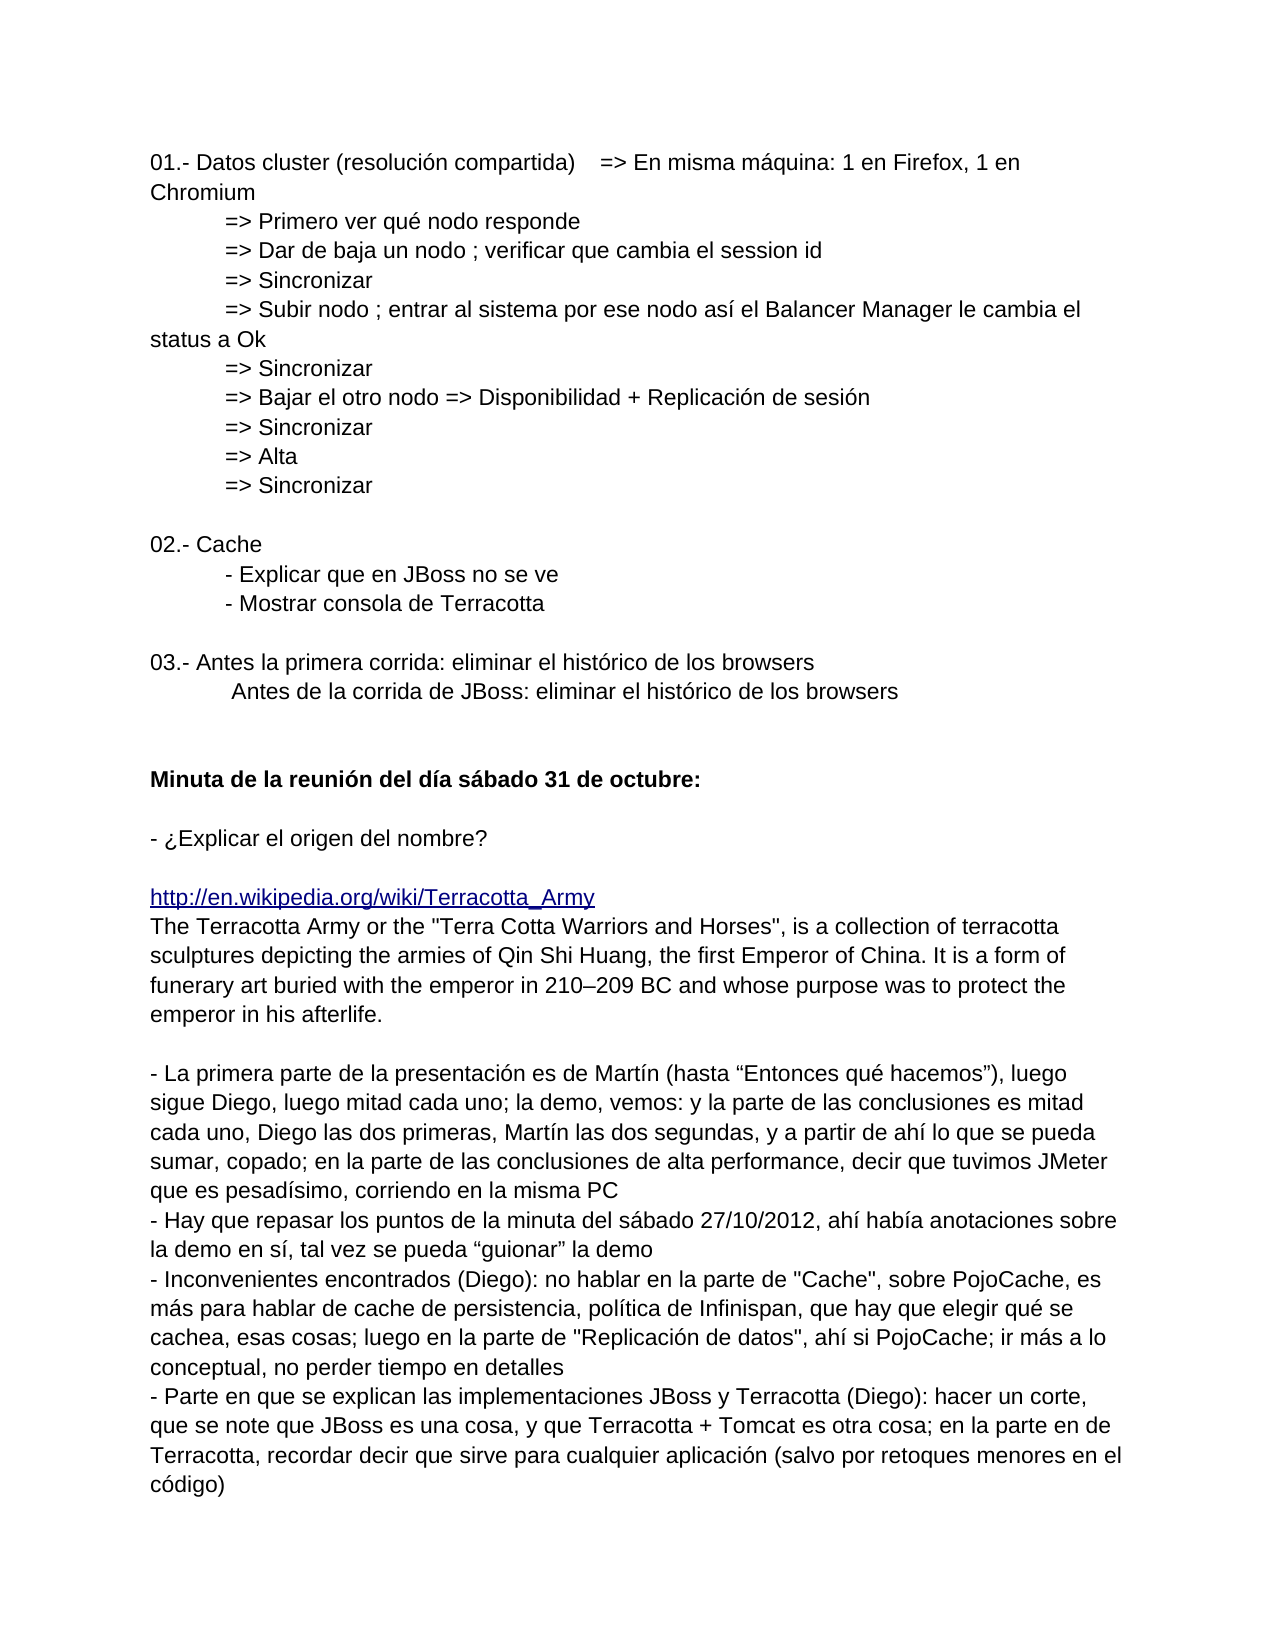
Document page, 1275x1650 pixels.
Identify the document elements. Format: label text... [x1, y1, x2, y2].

text The Terracotta Army or the "Terra Cotta Warriors and Horses", is a collection of terracotta sculptures depicting the armies of Qin Shi Huang, the first Emperor of China. It is a form of funerary art buried with the emperor in 210–209 BC and whose purpose was to protect the emperor in his afterlife. [150, 914, 1125, 1027]
text => Alta [150, 444, 1125, 469]
text - La primera parte de la presentación es de Martín (hasta “Entonces qué hacemos”), luego sigue Diego, luego mitad cada uno; la demo, vemos: y la parte de las conclusiones es mitad cada uno, Diego las dos primeras, Martín las dos segundas, y a partir de ahí lo que se pueda sumar, copado; en la parte de las conclusiones de alta performance, decir que tuvimos JMeter que es pesadísimo, corriendo en la misma PC [150, 1061, 1125, 1204]
text => Sincronizar [150, 356, 1125, 381]
text => Sincronizar [150, 473, 1125, 499]
text - Hay que repasar los puntos de la minuta del sábado 27/10/2012, ahí había anotaciones sobre la demo en sí, tal vez se pueda “guionar” la demo [150, 1207, 1125, 1262]
text - Parte en que se explican las implementaciones JBoss y Terracotta (Diego): hacer un corte, que se note que JBoss es una cosa, y que Terracotta + Tomcat es otra cosa; en la parte en de Terracotta, recordar decir que sirve para cualquier aplicación (salvo por retoques menores en el código) [150, 1384, 1125, 1497]
text => Dar de baja un nodo ; verificar que cambia el session id [150, 238, 1125, 264]
text - ¿Explicar el origen del nombre? [150, 826, 1125, 851]
text Antes de la corrida de JBoss: eliminar el histórico de los browsers [150, 679, 1125, 704]
text 03.- Antes la primera corrida: eliminar el histórico de los browsers [150, 649, 1125, 675]
text => Sincronizar [150, 267, 1125, 293]
text - Explicar que en JBoss no se ve [150, 561, 1125, 587]
text => Subir nodo ; entrar al sistema por ese nodo así el Balancer Manager le cambia el status a Ok [150, 297, 1125, 352]
text => Primero ver qué nodo responde [150, 209, 1125, 234]
text http://en.wikipedia.org/wiki/Terracotta_Army [150, 884, 1125, 910]
text 02.- Cache [150, 532, 1125, 557]
text - Mostrar consola de Terracotta [150, 591, 1125, 646]
text Minuta de la reunión del día sábado 31 de octubre: [150, 767, 1125, 792]
text => Sincronizar [150, 414, 1125, 440]
text 01.- Datos cluster (resolución compartida) => En misma máquina: 1 en Firefox, 1 en Chromium [150, 150, 1125, 205]
text - Inconvenientes encontrados (Diego): no hablar en la parte de "Cache", sobre PojoCache, es más para hablar de cache de persistencia, política de Infinispan, que hay que elegir qué se cachea, esas cosas; luego en la parte de "Replicación de datos", ahí si PojoCache; ir más a lo conceptual, no perder tiempo en detalles [150, 1266, 1125, 1380]
text => Bajar el otro nodo => Disponibilidad + Replicación de sesión [150, 385, 1125, 411]
